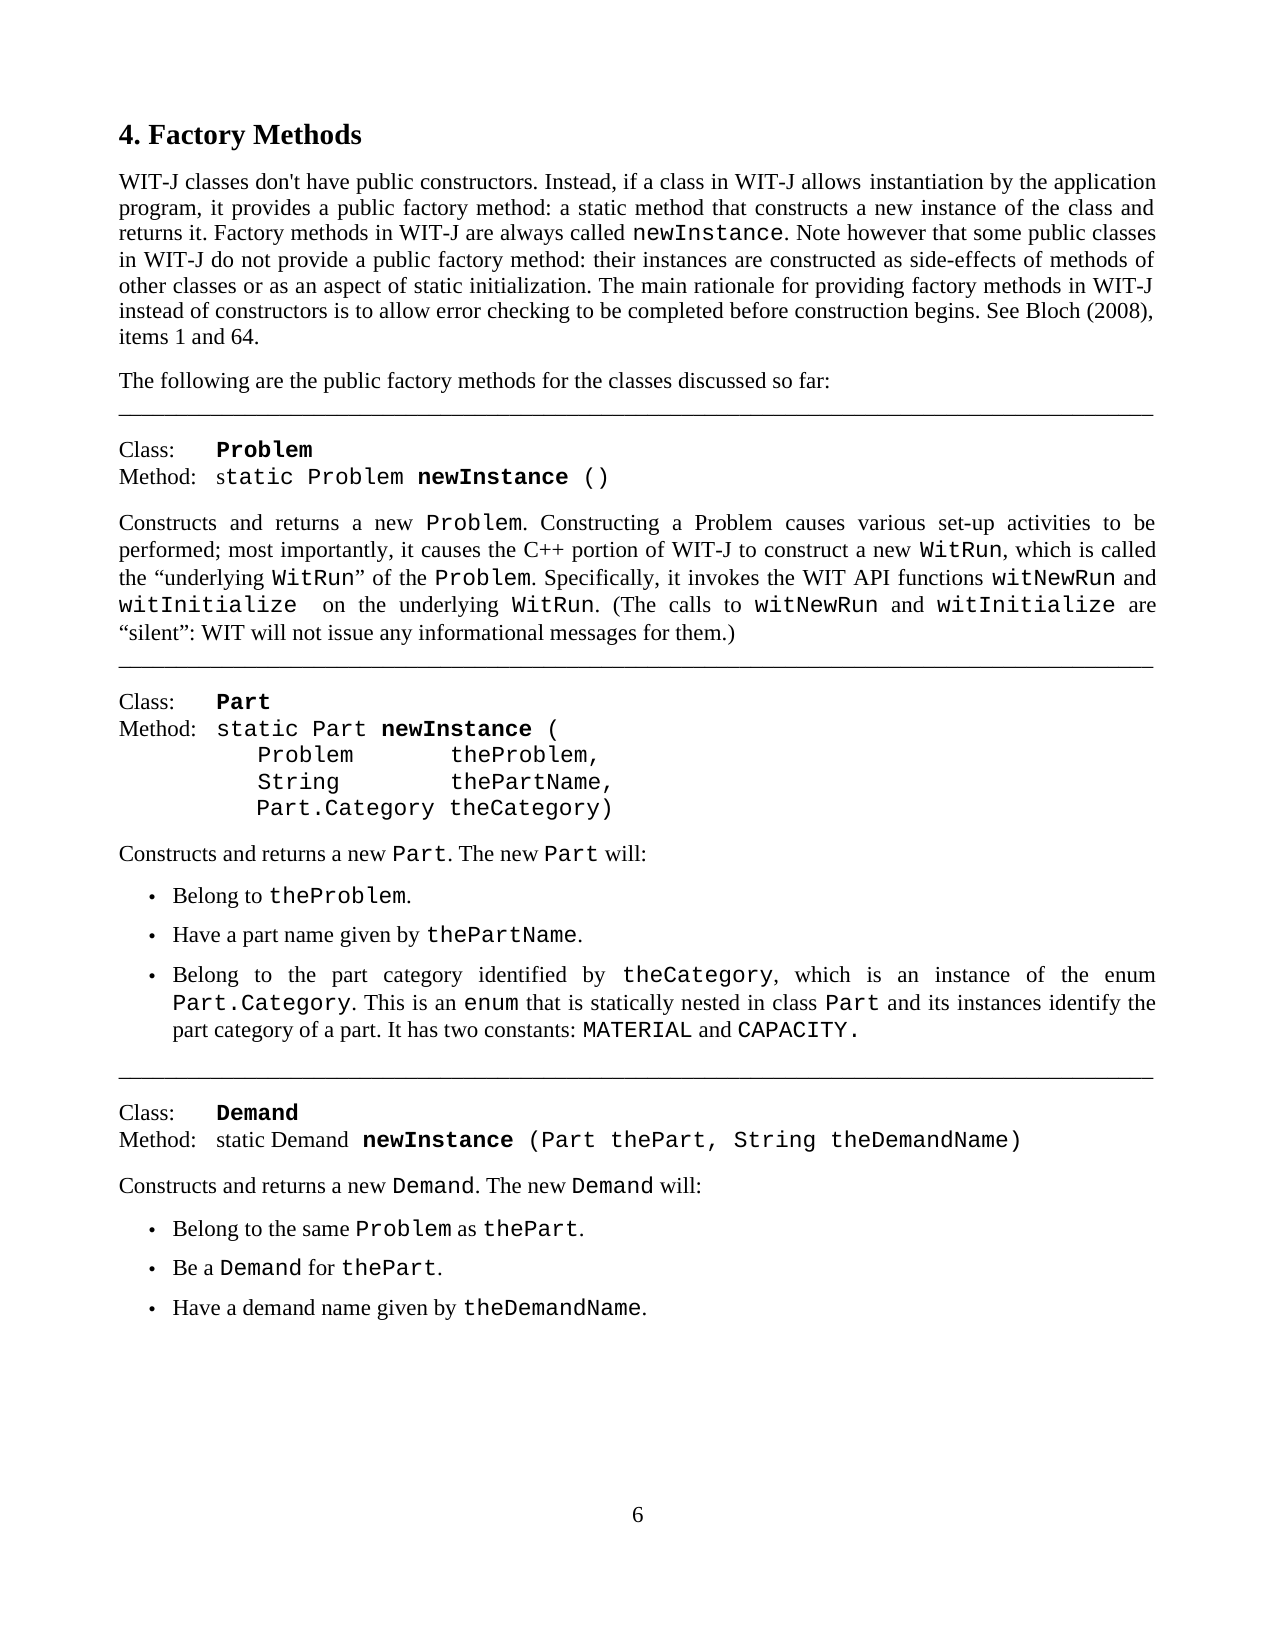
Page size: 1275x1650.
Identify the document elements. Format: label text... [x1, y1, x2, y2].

list Be a Demand for thePart. [118, 1255, 1156, 1282]
list Have a part name given by thePartName. [118, 922, 1156, 950]
list Belong to the part category identified by theCategory, which is an instance of the enum Part.Category. This is an enum that is statically nested in class Part and its instances identify the part category of a part. It has two constants: MATERIAL and CAPACITY. [118, 962, 1156, 1044]
text WIT-J classes don't have public constructors. Instead, if a class in WIT-J allows instantiation by the application program, it provides a public factory method: a static method that constructs a new instance of the class and returns it. Factory methods in WIT-J are always called newInstance. Note however that some public classes in WIT-J do not provide a public factory method: their instances are constructed as side-effects of methods of other classes or as an aspect of static initialization. The main rationale for providing factory methods in WIT-J instead of constructors is to allow error checking to be completed before construction begins. See Bloch (2008), items 1 and 64. [118, 169, 1156, 349]
text Method: static Part newInstance ( [118, 716, 1156, 744]
text Class: Problem [118, 437, 1156, 464]
text Constructs and returns a new Part. The new Part will: [118, 840, 1156, 868]
list Have a demand name given by theDemandName. [118, 1294, 1156, 1322]
list Belong to the same Problem as thePart. [118, 1215, 1156, 1243]
text __________________________________________________________________________________________ [118, 645, 1156, 671]
text String thePartName, [118, 770, 1156, 796]
text Constructs and returns a new Problem. Constructing a Problem causes various set-up activities to be performed; most importantly, it causes the C++ portion of WIT-J to construct a new WitRun, which is called the “underlying WitRun” of the Problem. Specifically, it invokes the WIT API functions witNewRun and witInitialize on the underlying WitRun. (The calls to witNewRun and witInitialize are “silent”: WIT will not issue any informational messages for them.) [118, 509, 1156, 645]
text __________________________________________________________________________________________ [118, 393, 1156, 418]
text Method: static Demand newInstance (Part thePart, String theDemandName) [118, 1127, 1156, 1155]
list Belong to theProblem. [118, 883, 1156, 910]
subtitle Factory Methods [118, 118, 1156, 151]
text Method: static Problem newInstance () [118, 464, 1156, 492]
text Problem theProblem, [118, 744, 1156, 770]
text __________________________________________________________________________________________ [118, 1056, 1156, 1082]
text Constructs and returns a new Demand. The new Demand will: [118, 1173, 1156, 1200]
text Part.Category theCategory) [118, 796, 1156, 822]
text Class: Part [118, 689, 1156, 716]
text The following are the public factory methods for the classes discussed so far: [118, 367, 1156, 393]
text Class: Demand [118, 1100, 1156, 1127]
